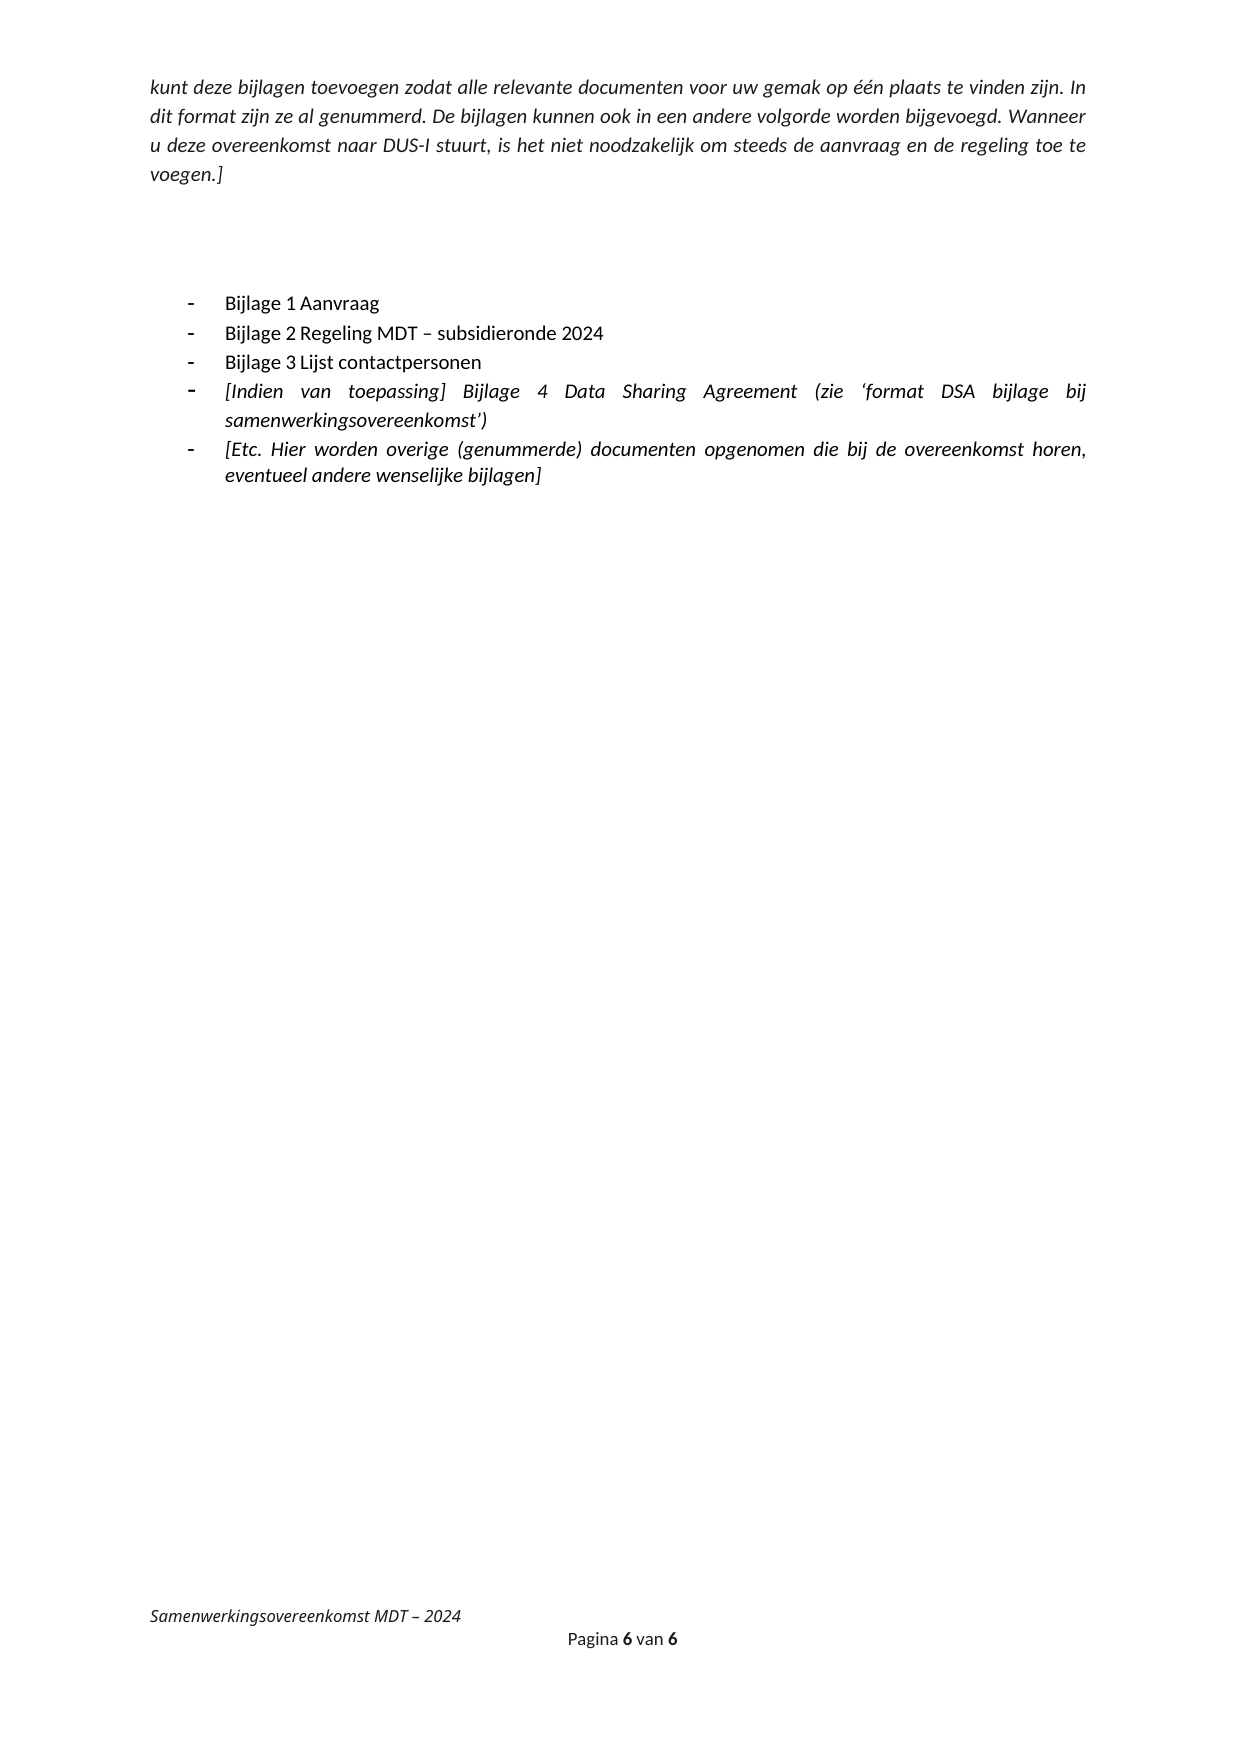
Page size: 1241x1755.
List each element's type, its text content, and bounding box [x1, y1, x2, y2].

list Bijlage 1 Aanvraag [187, 291, 1090, 316]
list [Indien van toepassing] Bijlage 4 Data Sharing Agreement (zie ‘format DSA bijlage bij samenwerkingsovereenkomst’) [187, 378, 1090, 433]
list Bijlage 3 Lijst contactpersonen [187, 349, 1090, 374]
list Bijlage 2 Regeling MDT – subsidieronde 2024 [187, 320, 1090, 345]
text kunt deze bijlagen toevoegen zodat alle relevante documenten voor uw gemak op één plaats te vinden zijn. In dit format zijn ze al genummerd. De bijlagen kunnen ook in een andere volgorde worden bijgevoegd. Wanneer u deze overeenkomst naar DUS-I stuurt, is het niet noodzakelijk om steeds de aanvraag en de regeling toe te voegen.] [150, 74, 1090, 187]
list [Etc. Hier worden overige (genummerde) documenten opgenomen die bij de overeenkomst horen, eventueel andere wenselijke bijlagen] [187, 437, 1090, 487]
